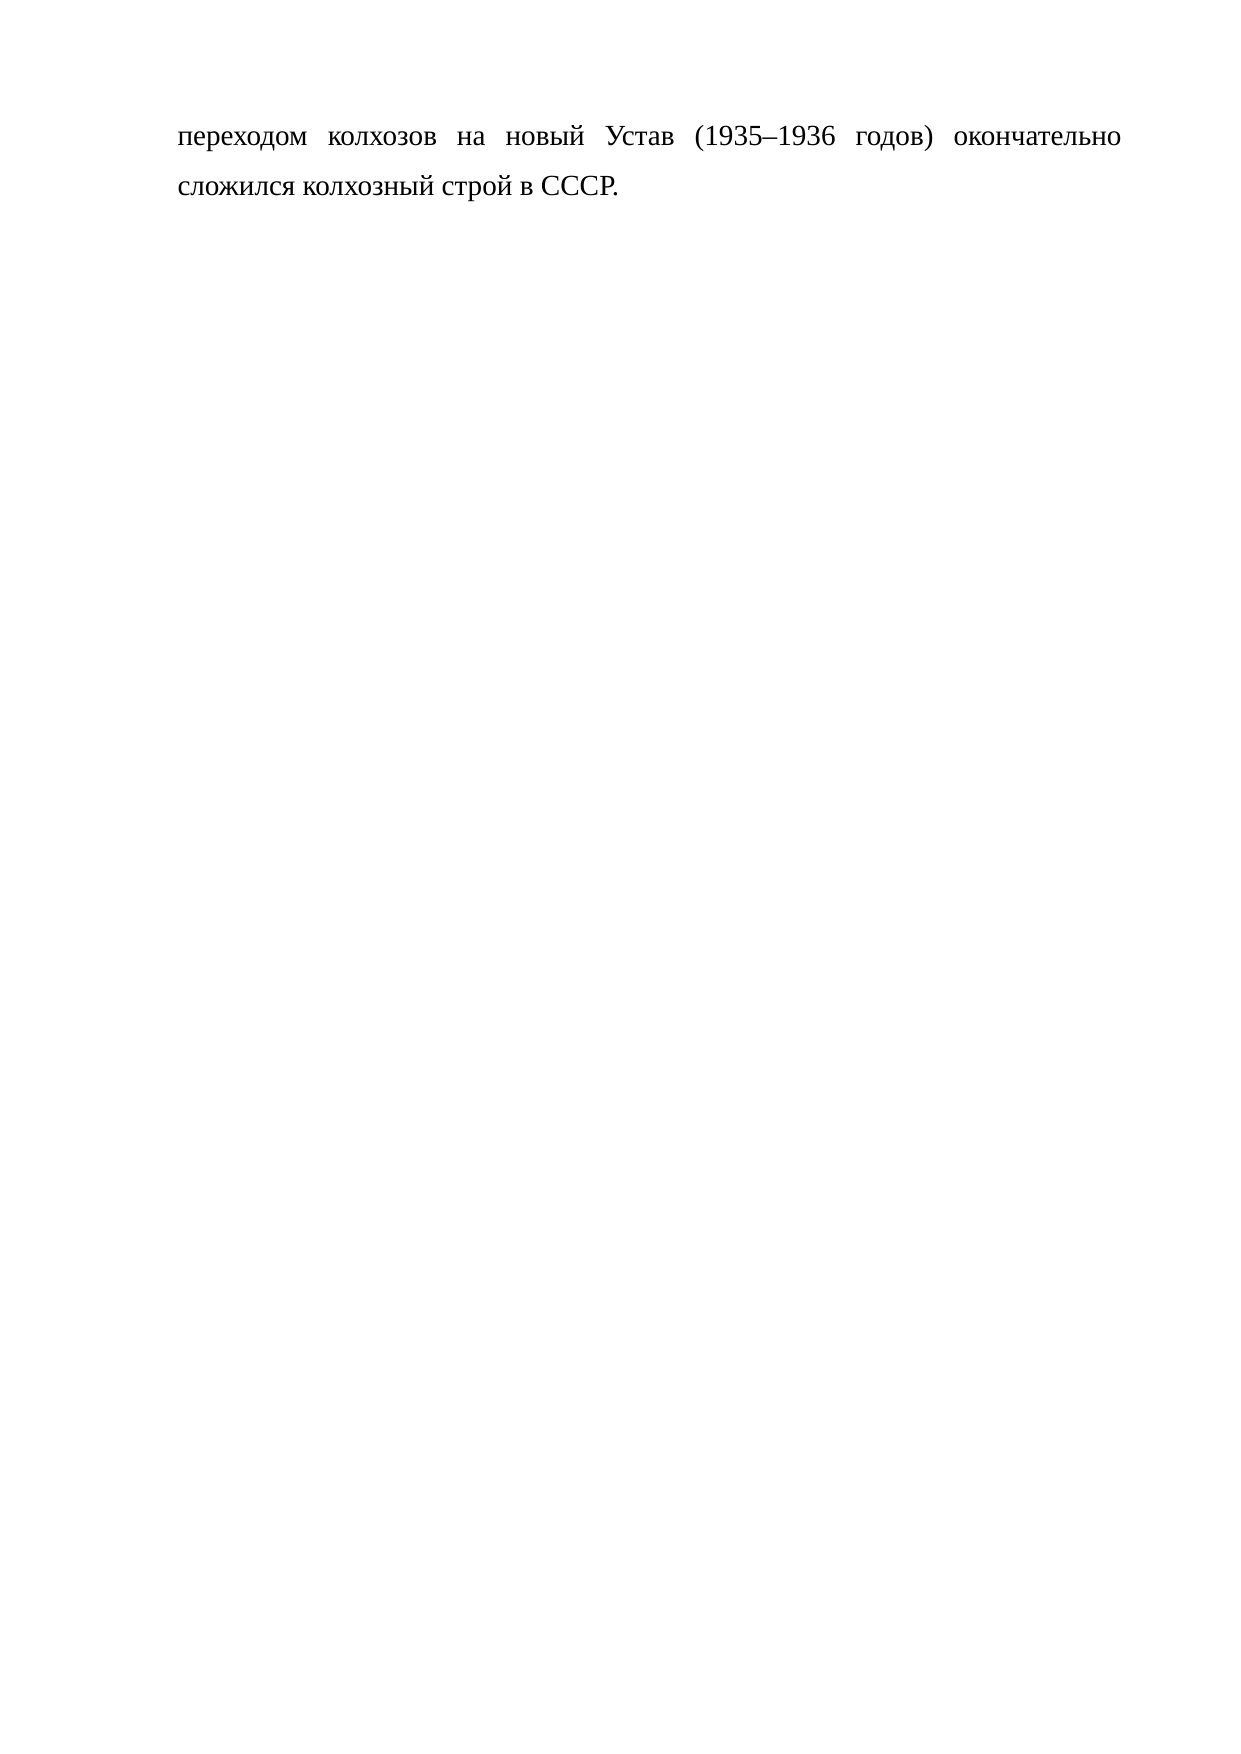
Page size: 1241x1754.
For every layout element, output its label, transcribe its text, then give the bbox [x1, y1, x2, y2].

text переходом колхозов на новый Устав (1935–1936 годов) окончательно сложился колхозный строй в СССР. [177, 118, 1122, 202]
